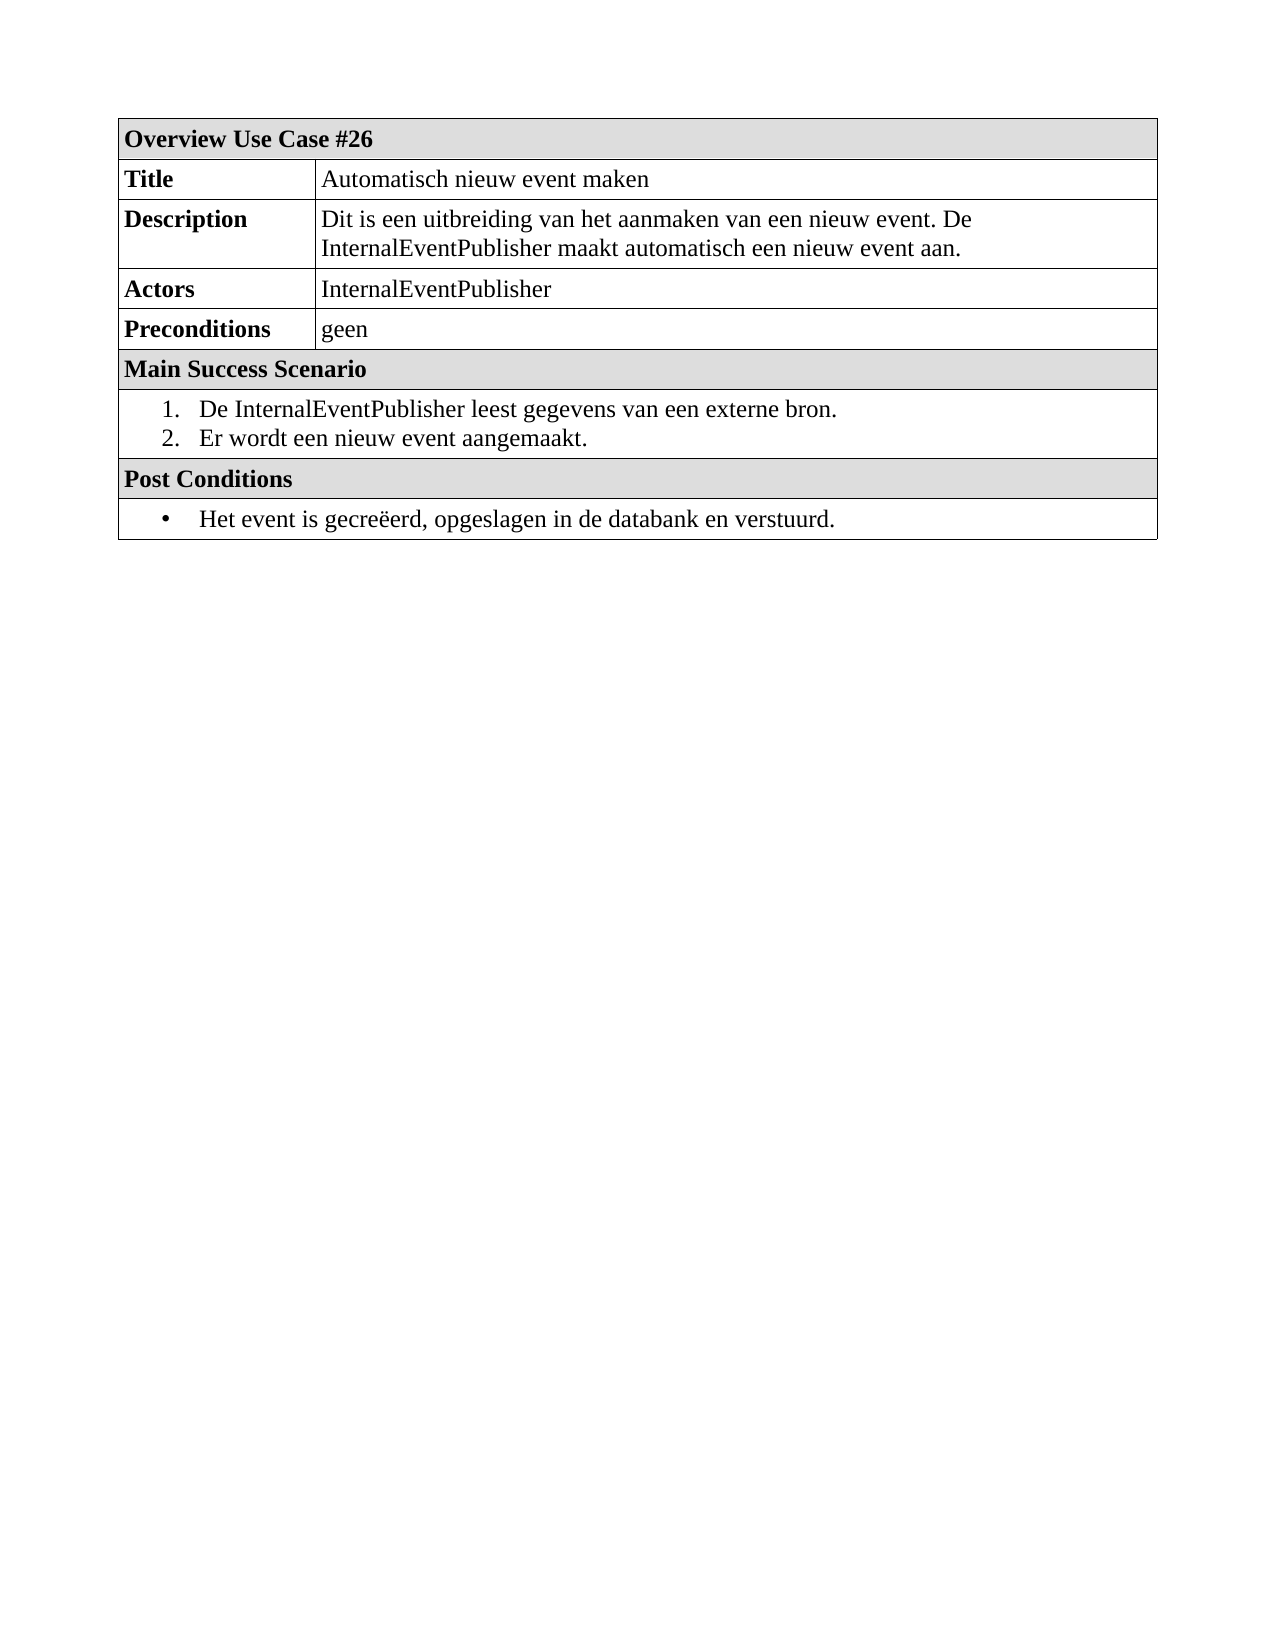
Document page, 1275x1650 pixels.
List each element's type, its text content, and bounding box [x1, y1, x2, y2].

table_header Overview Use Case #26 [119, 119, 1157, 158]
table_cell Description [119, 200, 315, 268]
table_cell Dit is een uitbreiding van het aanmaken van een nieuw event. De InternalEventPublisher maakt automatisch een nieuw event aan. [316, 200, 1157, 268]
table_cell geen [316, 309, 1157, 348]
table_cell Post Conditions [119, 459, 1157, 498]
table_cell Het event is gecreëerd, opgeslagen in de databank en verstuurd. [119, 499, 1157, 538]
table_cell Automatisch nieuw event maken [316, 160, 1157, 199]
table_cell Title [119, 160, 315, 199]
table_cell Actors [119, 269, 315, 308]
table_cell Preconditions [119, 309, 315, 348]
table_cell InternalEventPublisher [316, 269, 1157, 308]
table_cell Main Success Scenario [119, 350, 1157, 389]
table_cell De InternalEventPublisher leest gegevens van een externe bron. Er wordt een nieuw event aangemaakt. [119, 390, 1157, 458]
